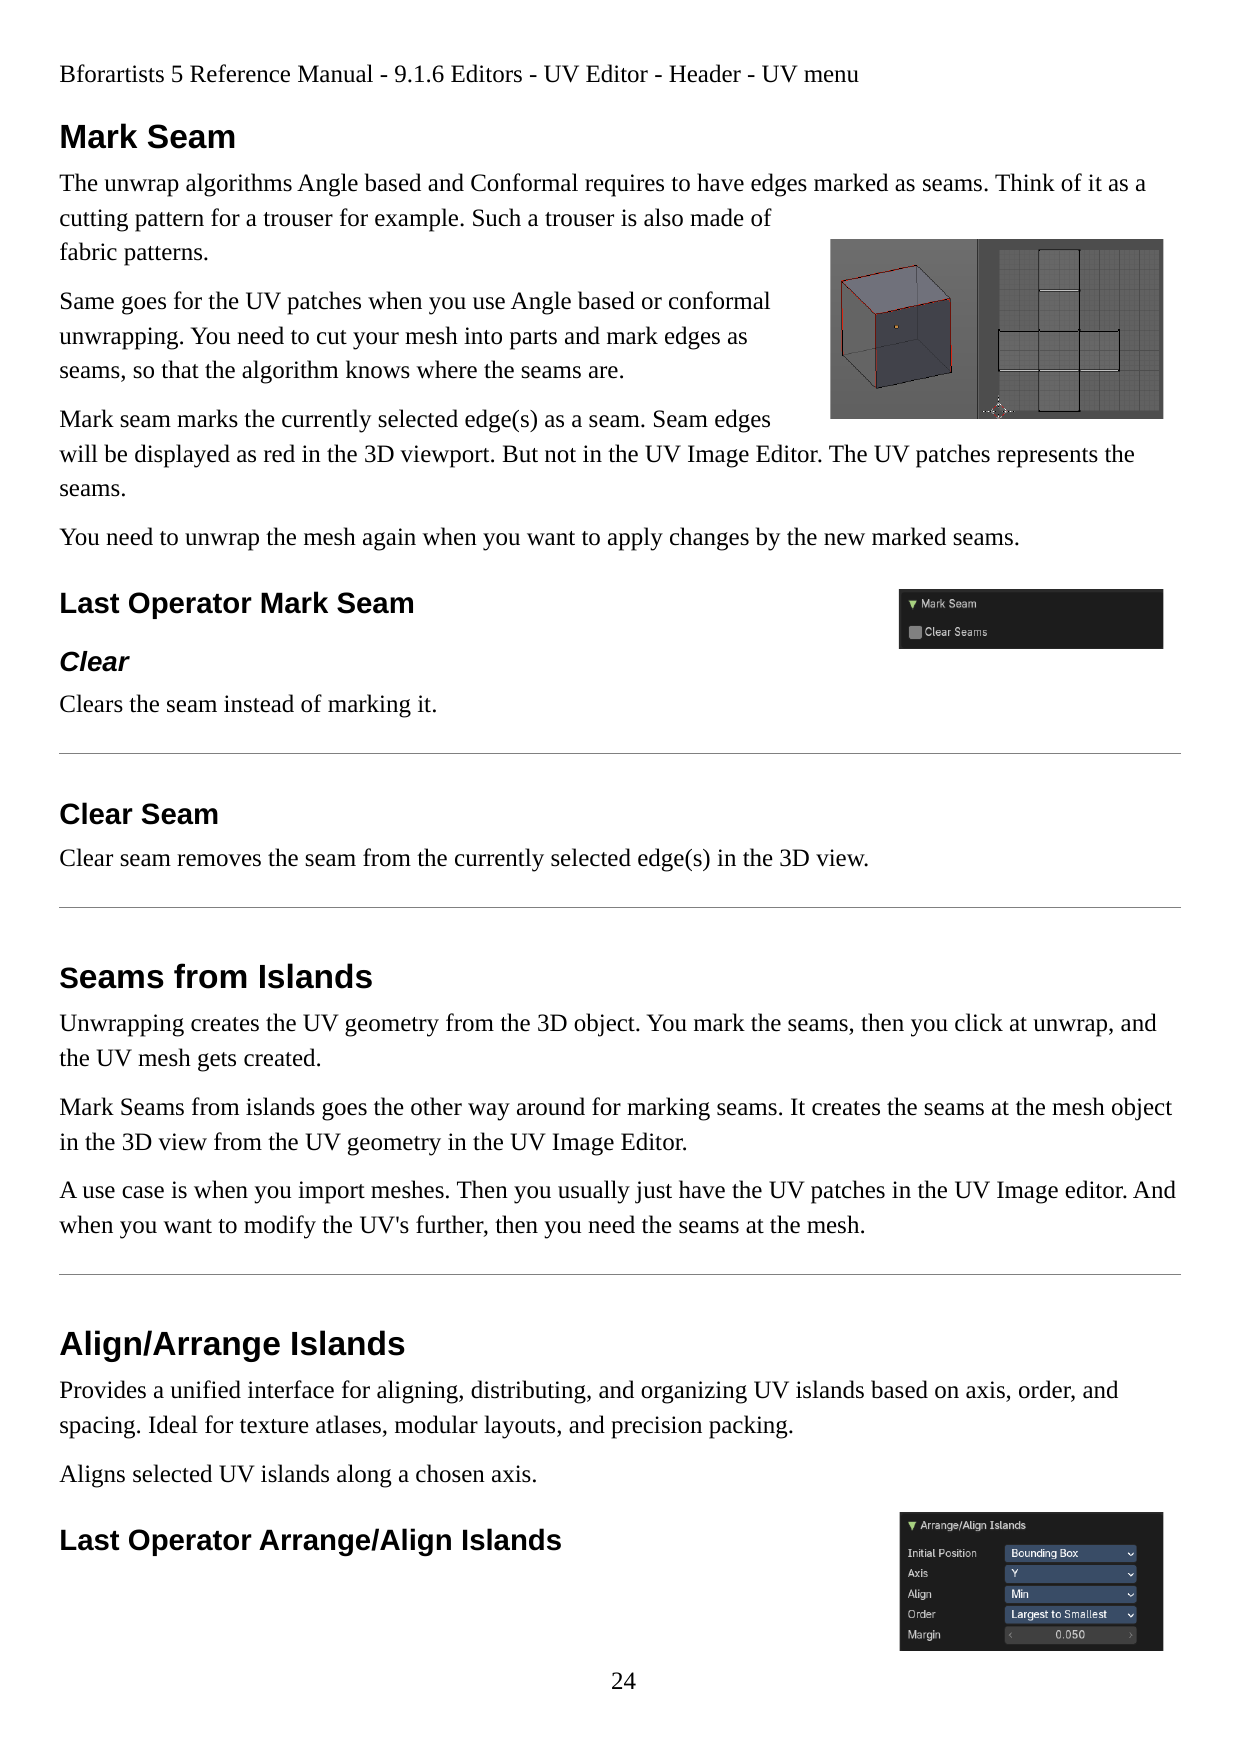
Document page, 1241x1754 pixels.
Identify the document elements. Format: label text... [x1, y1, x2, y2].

text A use case is when you import meshes. Then you usually just have the UV patches in the UV Image editor. And when you want to modify the UV's further, then you need the seams at the mesh. [59, 1176, 1181, 1239]
picture [898, 589, 1164, 649]
picture [830, 239, 1164, 419]
subtitle Seams from Islands [59, 957, 1181, 996]
text Provides a unified interface for aligning, distributing, and organizing UV islands based on axis, order, and spacing. Ideal for texture atlases, modular layouts, and precision packing. [59, 1375, 1181, 1438]
text Mark Seams from islands goes the other way around for marking seams. It creates the seams at the mesh object in the 3D view from the UV geometry in the UV Image Editor. [59, 1092, 1181, 1155]
text Mark seam marks the currently selected edge(s) as a seam. Seam edges will be displayed as red in the 3D viewport. But not in the UV Image Editor. The UV patches represents the seams. [59, 404, 1181, 502]
text Unwrapping creates the UV geometry from the 3D object. You mark the seams, then you click at unwrap, and the UV mesh gets created. [59, 1008, 1181, 1072]
subtitle Align/Arrange Islands [59, 1324, 1181, 1363]
subtitle Mark Seam [59, 117, 1181, 156]
text You need to unwrap the mesh again when you want to apply changes by the new marked seams. [59, 522, 1181, 551]
picture [899, 1512, 1164, 1651]
subtitle Last Operator Mark Seam [59, 586, 1181, 620]
text The unwrap algorithms Angle based and Conformal requires to have edges marked as seams. Think of it as a cutting pattern for a trouser for example. Such a trouser is also made of fabric patterns. [59, 168, 1181, 266]
text Same goes for the UV patches when you use Angle based or conformal unwrapping. You need to cut your mesh into parts and mark edges as seams, so that the algorithm knows where the seams are. [59, 286, 830, 384]
text Aligns selected UV islands along a chosen axis. [59, 1459, 1181, 1488]
subtitle Last Operator Arrange/Align Islands [59, 1522, 899, 1556]
text Clears the seam instead of marking it. [59, 689, 1181, 718]
subtitle Clear [59, 645, 1181, 677]
subtitle Clear Seam [59, 797, 1181, 831]
text Clear seam removes the seam from the currently selected edge(s) in the 3D view. [59, 843, 1181, 872]
